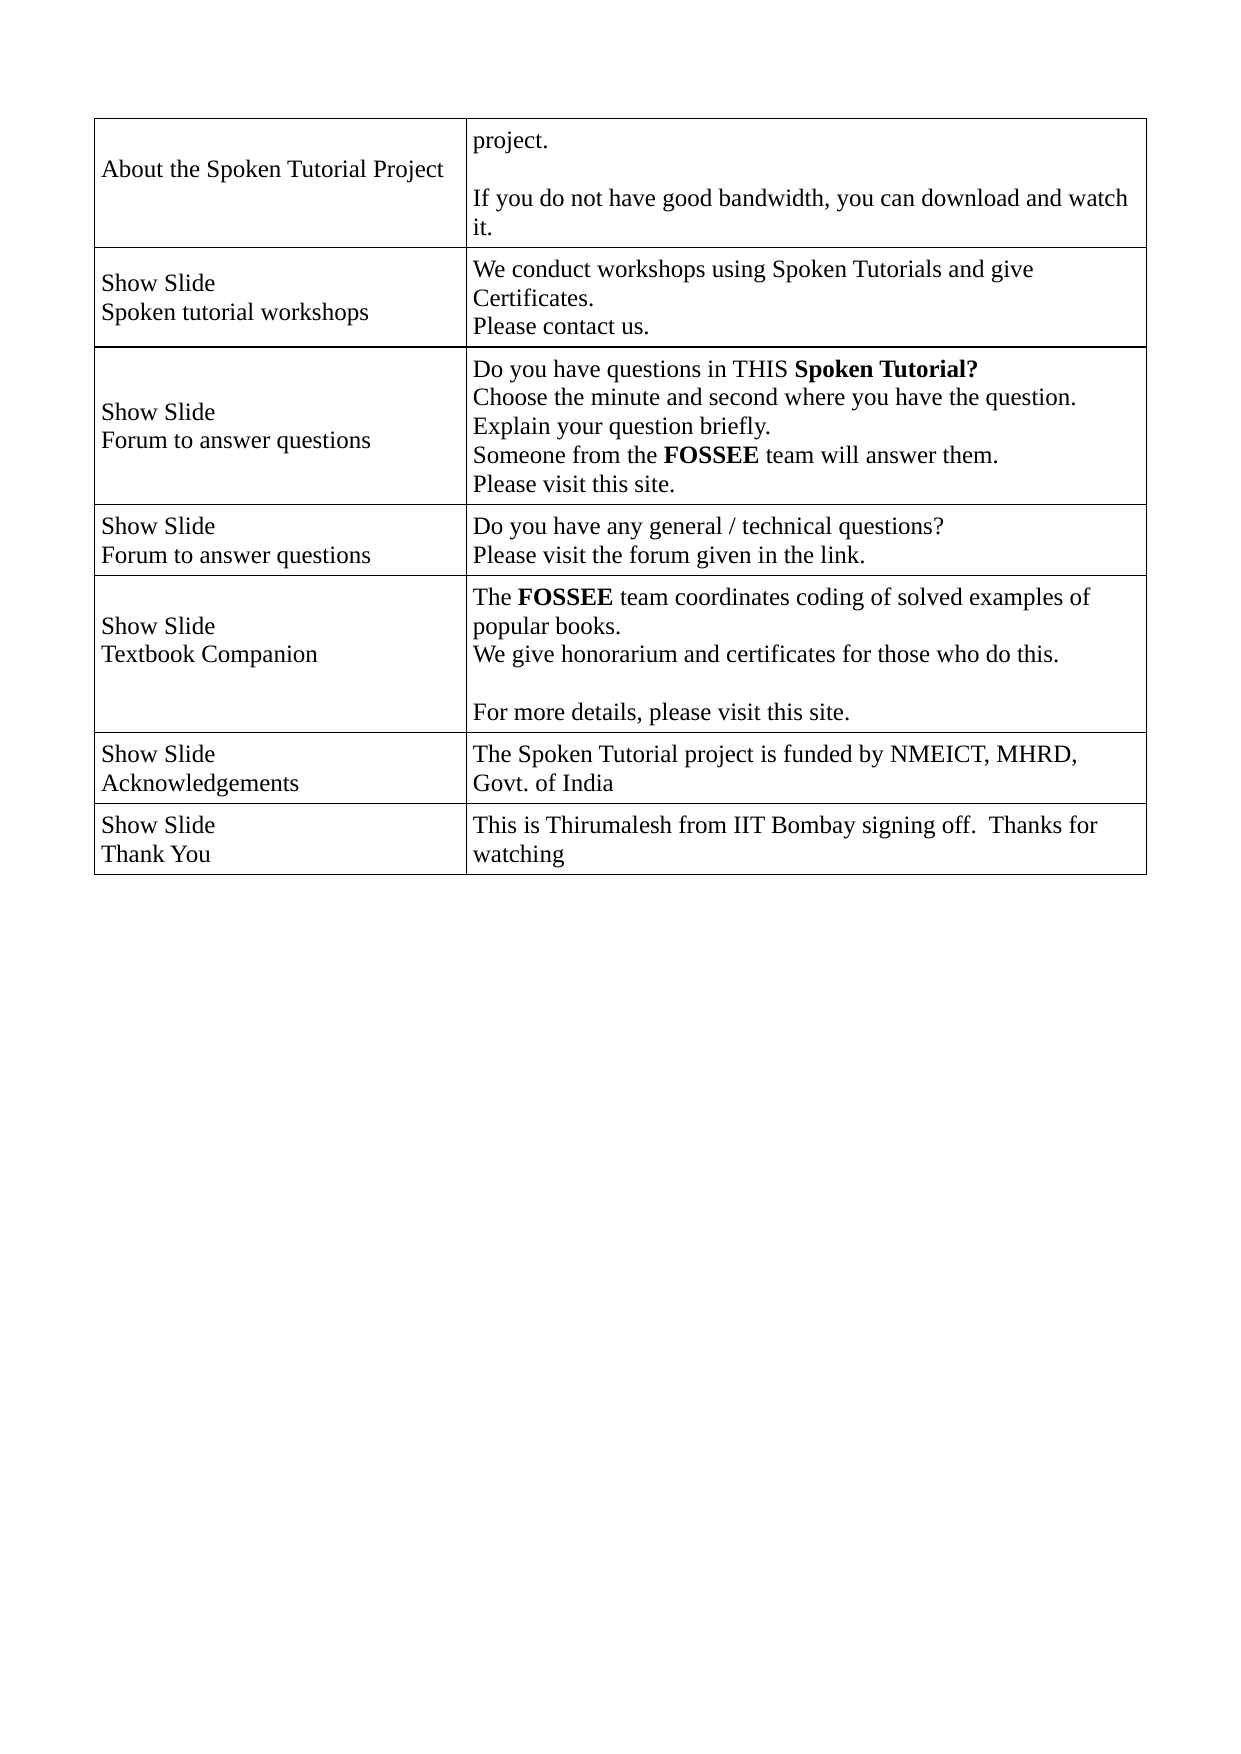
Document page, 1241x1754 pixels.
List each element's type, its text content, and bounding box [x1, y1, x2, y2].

table_cell project. If you do not have good bandwidth, you can download and watch it. [467, 119, 1146, 247]
table_cell Show Slide Spoken tutorial workshops [95, 248, 466, 346]
table_cell Do you have questions in THIS Spoken Tutorial? Choose the minute and second where you have the question. Explain your question briefly. Someone from the FOSSEE team will answer them. Please visit this site. [467, 348, 1146, 504]
table_cell Show Slide Textbook Companion [95, 576, 466, 732]
table_cell Show Slide Forum to answer questions [95, 505, 466, 575]
table_cell This is Thirumalesh from IIT Bombay signing off. Thanks for watching [467, 804, 1146, 874]
table_cell Show Slide Thank You [95, 804, 466, 874]
table_cell The Spoken Tutorial project is funded by NMEICT, MHRD, Govt. of India [467, 733, 1146, 803]
table_cell Do you have any general / technical questions? Please visit the forum given in the link. [467, 505, 1146, 575]
table_cell The FOSSEE team coordinates coding of solved examples of popular books. We give honorarium and certificates for those who do this. For more details, please visit this site. [467, 576, 1146, 732]
table_cell Show Slide Forum to answer questions [95, 348, 466, 504]
table_cell About the Spoken Tutorial Project [95, 119, 466, 247]
table_cell We conduct workshops using Spoken Tutorials and give Certificates. Please contact us. [467, 248, 1146, 346]
table_cell Show Slide Acknowledgements [95, 733, 466, 803]
